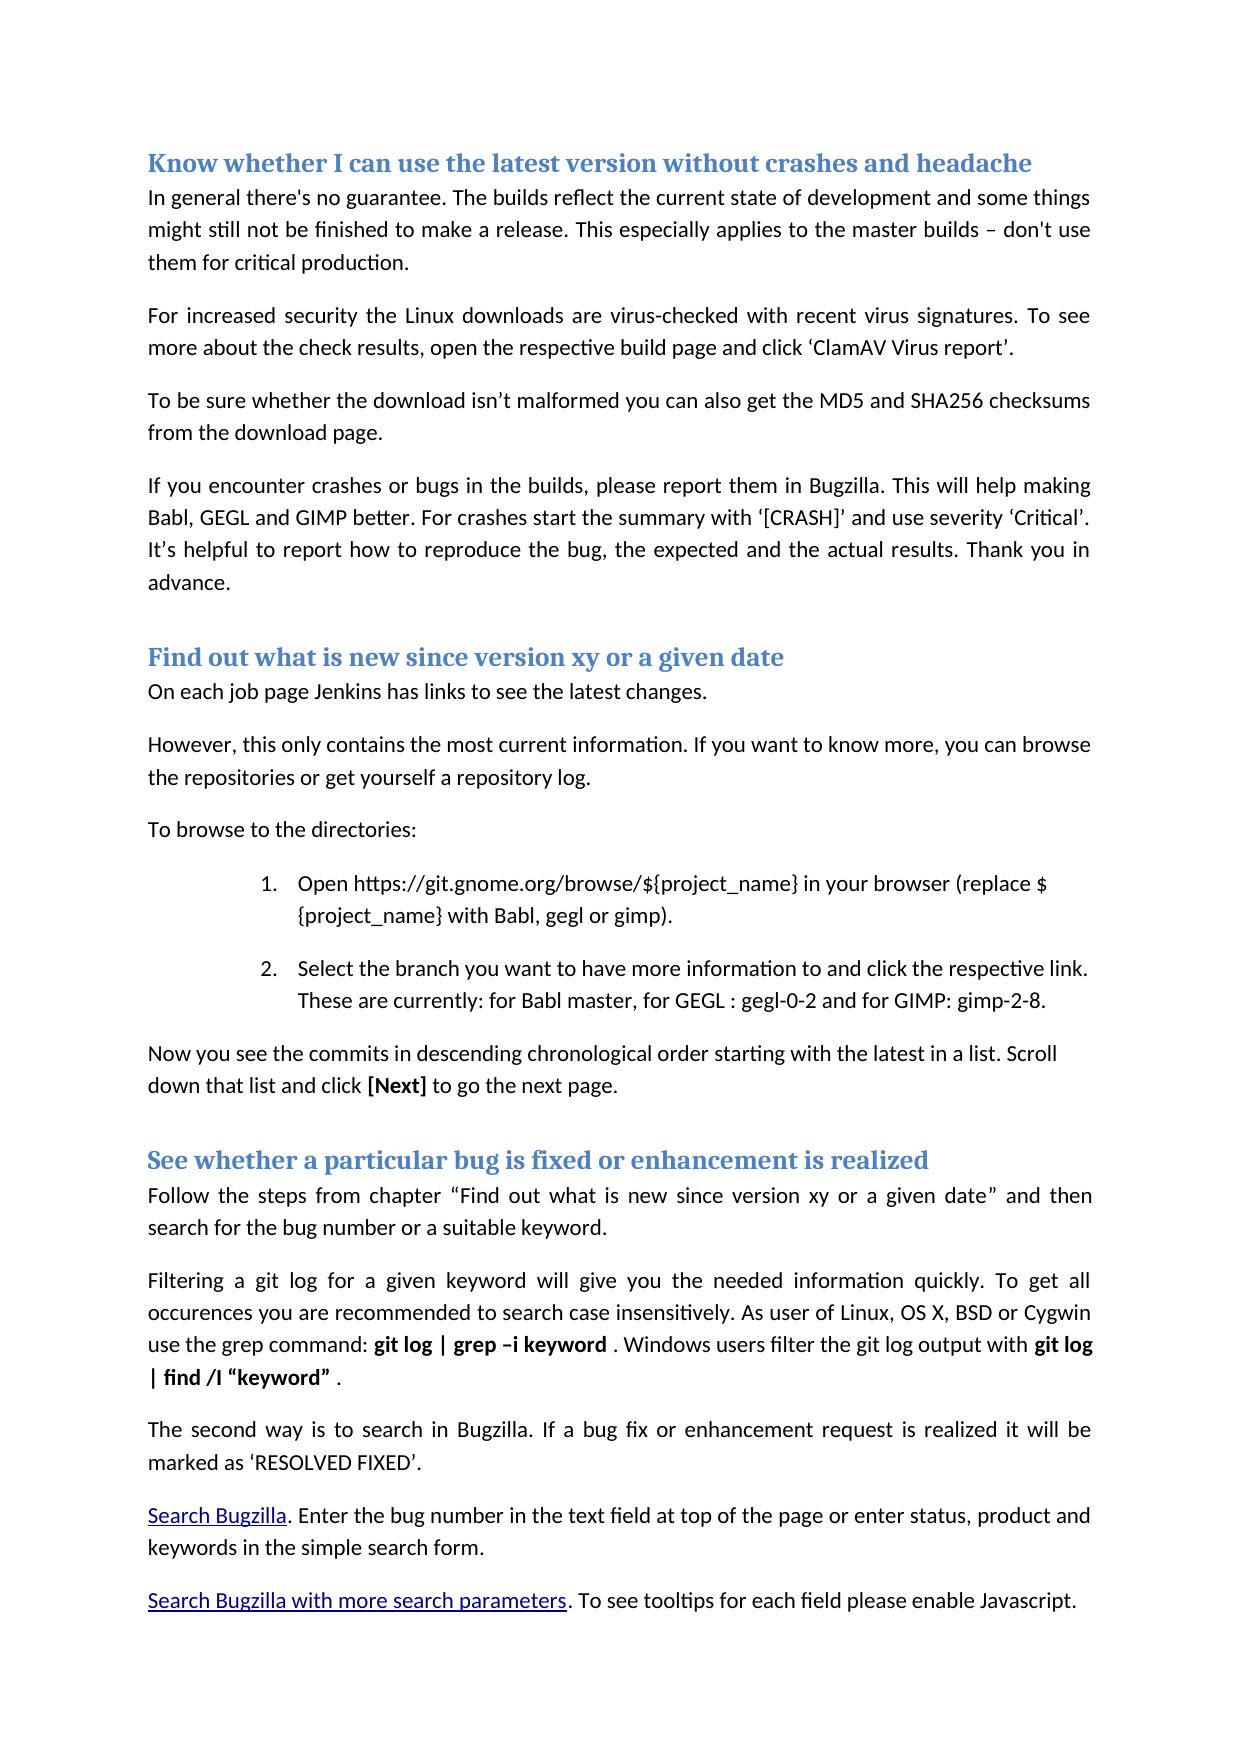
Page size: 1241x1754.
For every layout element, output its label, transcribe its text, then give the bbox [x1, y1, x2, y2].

text To be sure whether the download isn’t malformed you can also get the MD5 and SHA256 checksums from the download page. [148, 386, 1093, 446]
subtitle Know whether I can use the latest version without crashes and headache [148, 148, 1093, 179]
text The second way is to search in Bugzilla. If a bug fix or enhancement request is realized it will be marked as ‘RESOLVED FIXED’. [148, 1416, 1093, 1476]
list Open https://git.gnome.org/browse/${project_name} in your browser (replace ${project_name} with Babl, gegl or gimp). [260, 869, 1093, 929]
text Search Bugzilla. Enter the bug number in the text field at top of the page or enter status, product and keywords in the simple search form. [148, 1501, 1093, 1561]
text Now you see the commits in descending chronological order starting with the latest in a list. Scroll down that list and click [Next] to go the next page. [148, 1039, 1093, 1099]
subtitle Find out what is new since version xy or a given date [148, 642, 1093, 673]
text For increased security the Linux downloads are virus-checked with recent virus signatures. To see more about the check results, open the respective build page and click ‘ClamAV Virus report’. [148, 301, 1093, 361]
text Follow the steps from chapter “Find out what is new since version xy or a given date” and then search for the bug number or a suitable keyword. [148, 1181, 1093, 1241]
text Search Bugzilla with more search parameters. To see tooltips for each field please enable Javascript. [148, 1586, 1093, 1614]
text If you encounter crashes or bugs in the builds, please report them in Bugzilla. This will help making Babl, GEGL and GIMP better. For crashes start the summary with ‘[CRASH]’ and use severity ‘Critical’. It’s helpful to report how to reproduce the bug, the expected and the actual results. Thank you in advance. [148, 471, 1093, 596]
text Filtering a git log for a given keyword will give you the needed information quickly. To get all occurences you are recommended to search case insensitively. As user of Linux, OS X, BSD or Cygwin use the grep command: git log | grep –i keyword . Windows users filter the git log output with git log | find /I “keyword” . [148, 1266, 1093, 1391]
subtitle See whether a particular bug is fixed or enhancement is realized [148, 1145, 1093, 1176]
text To browse to the directories: [148, 816, 1093, 844]
text However, this only contains the most current information. If you want to know more, you can browse the repositories or get yourself a repository log. [148, 730, 1093, 791]
text On each job page Jenkins has links to see the latest changes. [148, 677, 1093, 705]
text In general there's no guarantee. The builds reflect the current state of development and some things might still not be finished to make a release. This especially applies to the master builds – don't use them for critical production. [148, 183, 1093, 276]
list Select the branch you want to have more information to and click the respective link. These are currently: for Babl master, for GEGL : gegl-0-2 and for GIMP: gimp-2-8. [260, 954, 1093, 1014]
